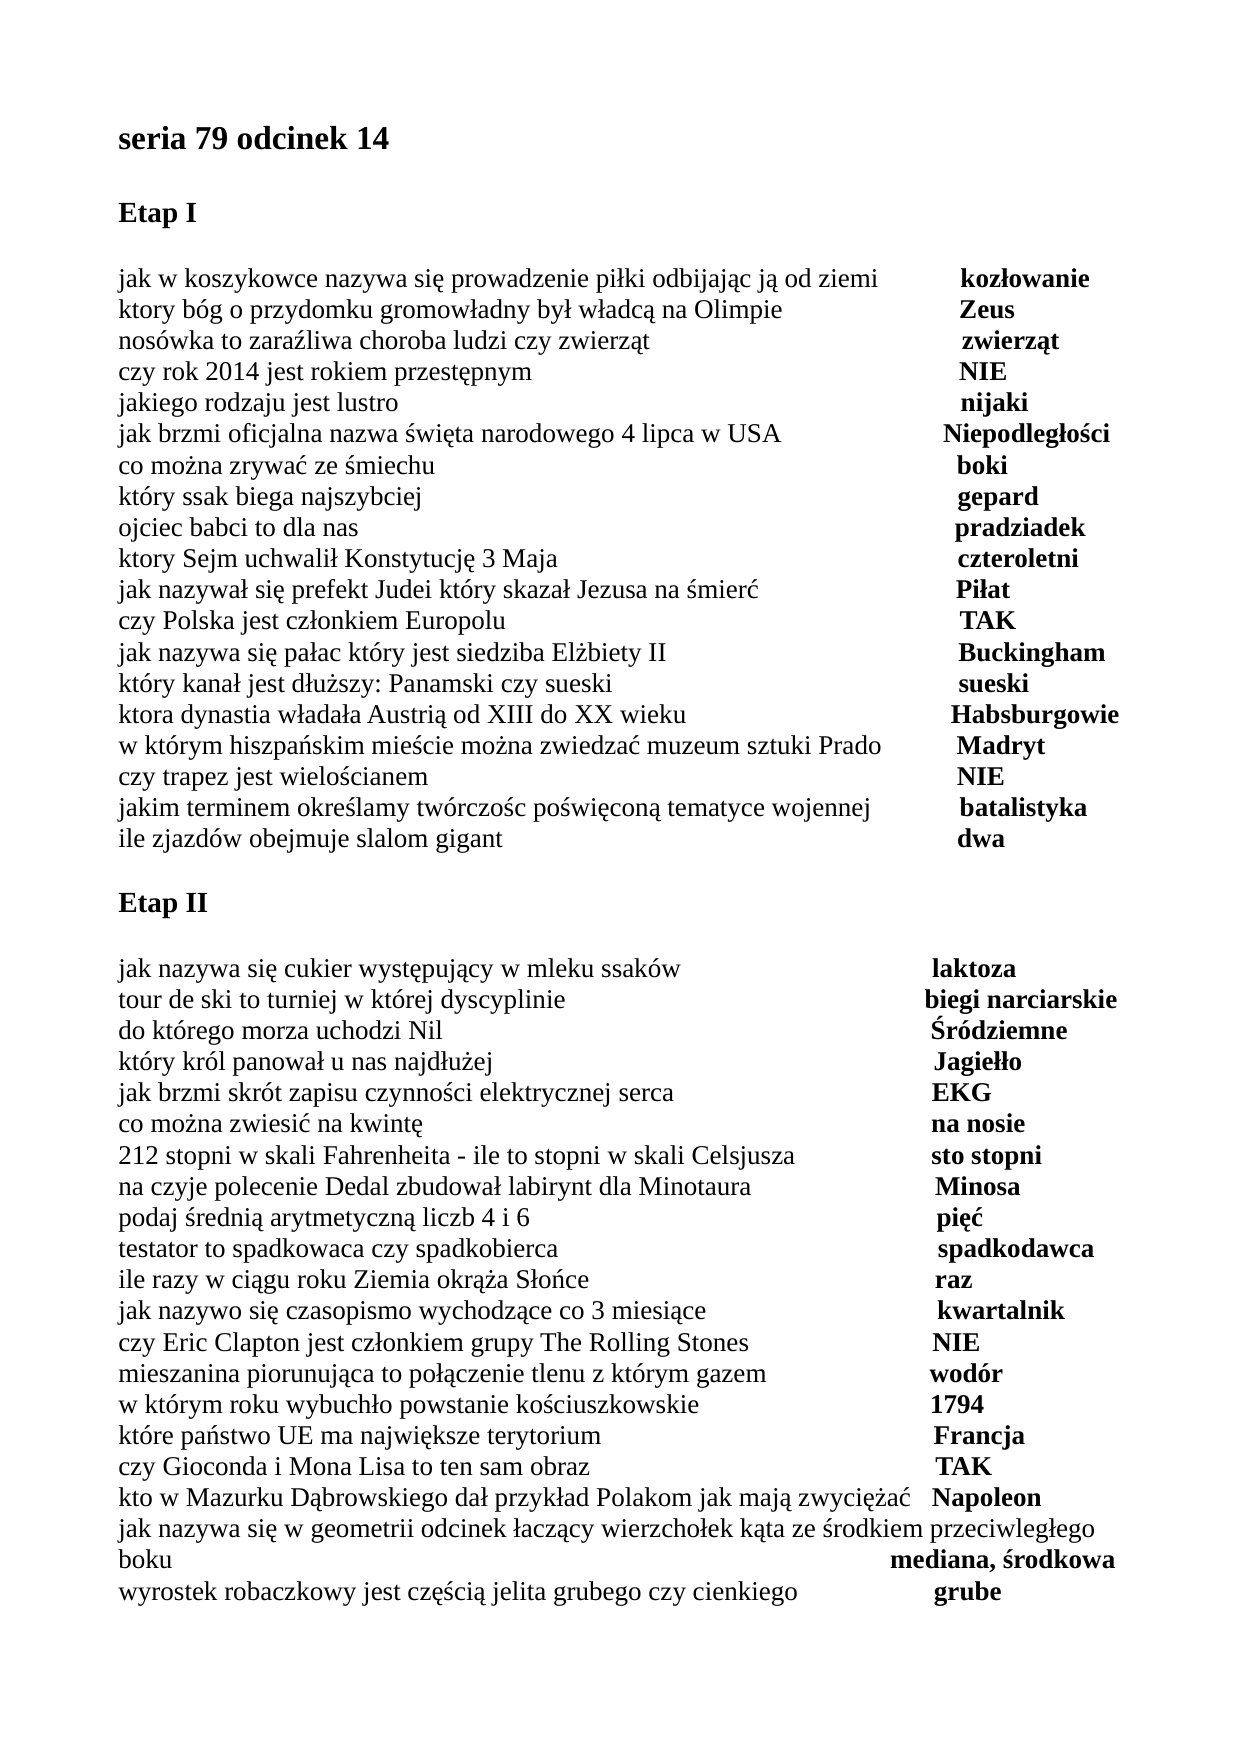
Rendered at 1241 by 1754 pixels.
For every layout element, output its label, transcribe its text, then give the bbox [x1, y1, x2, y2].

text jak nazywa się pałac który jest siedziba Elżbiety II Buckingham [118, 636, 1122, 667]
text Etap I [118, 195, 1122, 228]
text ktora dynastia władała Austrią od XIII do XX wieku Habsburgowie [118, 698, 1122, 729]
text czy Gioconda i Mona Lisa to ten sam obraz TAK [118, 1450, 1122, 1481]
text kto w Mazurku Dąbrowskiego dał przykład Polakom jak mają zwyciężać Napoleon [118, 1481, 1122, 1512]
text ktory Sejm uchwalił Konstytucję 3 Maja czteroletni [118, 542, 1122, 573]
text czy Polska jest członkiem Europolu TAK [118, 604, 1122, 636]
text na czyje polecenie Dedal zbudował labirynt dla Minotaura Minosa [118, 1170, 1122, 1201]
text jakim terminem określamy twórczośc poświęconą tematyce wojennej batalistyka [118, 791, 1122, 822]
text jak brzmi oficjalna nazwa święta narodowego 4 lipca w USA Niepodległości [118, 418, 1122, 449]
text co można zwiesić na kwintę na nosie [118, 1108, 1122, 1139]
text nosówka to zaraźliwa choroba ludzi czy zwierząt zwierząt [118, 324, 1122, 355]
text który kanał jest dłuższy: Panamski czy sueski sueski [118, 667, 1122, 698]
text jak nazywo się czasopismo wychodzące co 3 miesiące kwartalnik [118, 1294, 1122, 1326]
text Etap II [118, 885, 1122, 918]
text podaj średnią arytmetyczną liczb 4 i 6 pięć [118, 1201, 1122, 1232]
text jak nazywa się cukier występujący w mleku ssaków laktoza [118, 952, 1122, 983]
text jak w koszykowce nazywa się prowadzenie piłki odbijając ją od ziemi kozłowanie [118, 262, 1122, 293]
text który ssak biega najszybciej gepard [118, 480, 1122, 511]
text seria 79 odcinek 14 [118, 118, 1122, 156]
text jakiego rodzaju jest lustro nijaki [118, 386, 1122, 418]
text ile zjazdów obejmuje slalom gigant dwa [118, 822, 1122, 854]
text które państwo UE ma największe terytorium Francja [118, 1419, 1122, 1450]
text w którym roku wybuchło powstanie kościuszkowskie 1794 [118, 1388, 1122, 1419]
text do którego morza uchodzi Nil Śródziemne [118, 1014, 1122, 1045]
text ktory bóg o przydomku gromowładny był władcą na Olimpie Zeus [118, 293, 1122, 324]
text czy Eric Clapton jest członkiem grupy The Rolling Stones NIE [118, 1326, 1122, 1357]
text w którym hiszpańskim mieście można zwiedzać muzeum sztuki Prado Madryt [118, 729, 1122, 760]
text czy trapez jest wielościanem NIE [118, 760, 1122, 791]
text jak nazywa się w geometrii odcinek łaczący wierzchołek kąta ze środkiem przeciwległego boku mediana, środkowa [118, 1512, 1122, 1575]
text testator to spadkowaca czy spadkobierca spadkodawca [118, 1232, 1122, 1263]
text 212 stopni w skali Fahrenheita - ile to stopni w skali Celsjusza sto stopni [118, 1139, 1122, 1170]
text ile razy w ciągu roku Ziemia okrąża Słońce raz [118, 1263, 1122, 1294]
text co można zrywać ze śmiechu boki [118, 449, 1122, 480]
text jak brzmi skrót zapisu czynności elektrycznej serca EKG [118, 1076, 1122, 1108]
text mieszanina piorunująca to połączenie tlenu z którym gazem wodór [118, 1357, 1122, 1388]
text ojciec babci to dla nas pradziadek [118, 511, 1122, 542]
text wyrostek robaczkowy jest częścią jelita grubego czy cienkiego grube [118, 1575, 1122, 1606]
text który król panował u nas najdłużej Jagiełło [118, 1045, 1122, 1076]
text tour de ski to turniej w której dyscyplinie biegi narciarskie [118, 983, 1122, 1014]
text jak nazywał się prefekt Judei który skazał Jezusa na śmierć Piłat [118, 573, 1122, 604]
text czy rok 2014 jest rokiem przestępnym NIE [118, 355, 1122, 386]
